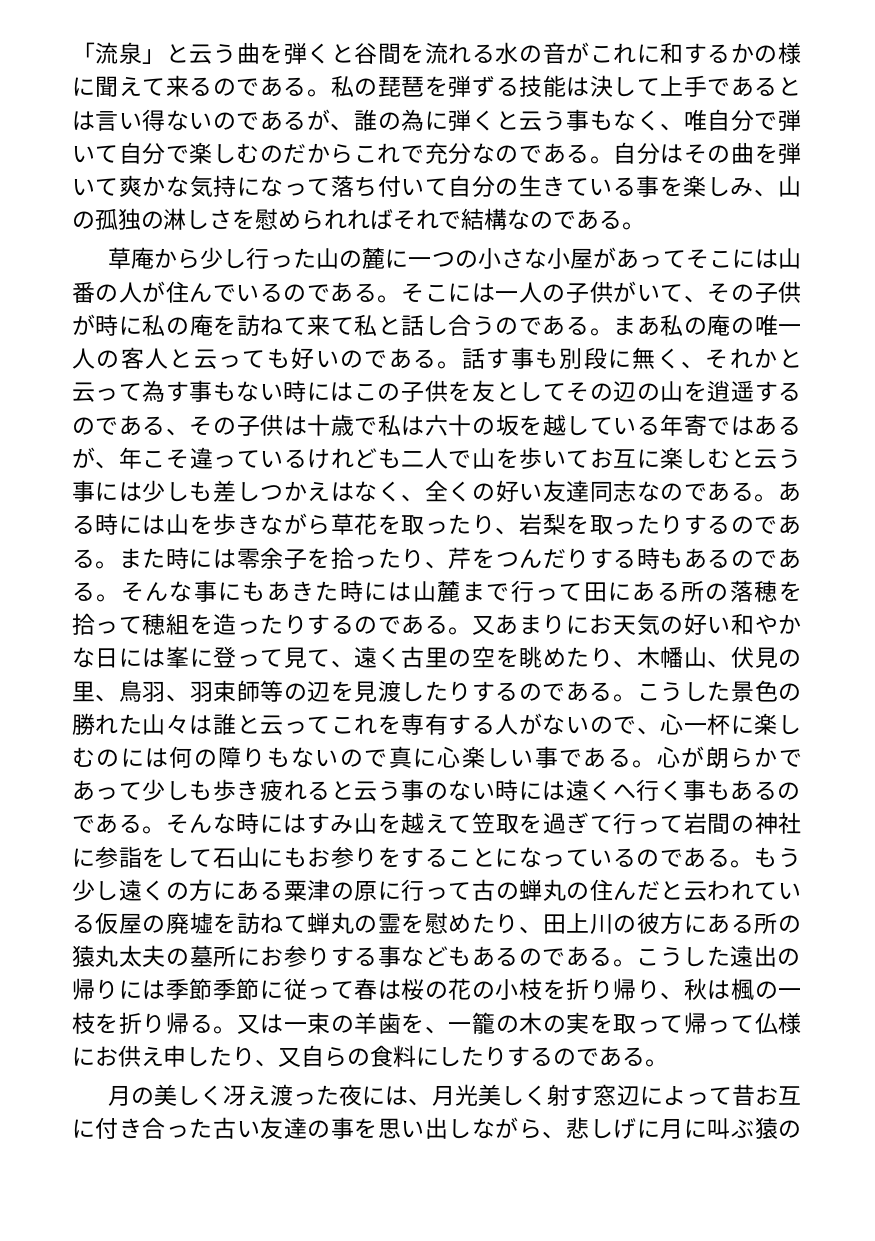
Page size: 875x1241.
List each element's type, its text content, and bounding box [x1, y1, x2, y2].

text 「流泉」と云う曲を弾くと谷間を流れる水の音がこれに和するかの様に聞えて来るのである。私の琵琶を弾ずる技能は決して上手であるとは言い得ないのであるが、誰の為に弾くと云う事もなく、唯自分で弾いて自分で楽しむのだからこれで充分なのである。自分はその曲を弾いて爽かな気持になって落ち付いて自分の生きている事を楽しみ、山の孤独の淋しさを慰められればそれで結構なのである。 [72, 36, 802, 235]
text 草庵から少し行った山の麓に一つの小さな小屋があってそこには山番の人が住んでいるのである。そこには一人の子供がいて、その子供が時に私の庵を訪ねて来て私と話し合うのである。まあ私の庵の唯一人の客人と云っても好いのである。話す事も別段に無く、それかと云って為す事もない時にはこの子供を友としてその辺の山を逍遥するのである、その子供は十歳で私は六十の坂を越している年寄ではあるが、年こそ違っているけれども二人で山を歩いてお互に楽しむと云う事には少しも差しつかえはなく、全くの好い友達同志なのである。ある時には山を歩きながら草花を取ったり、岩梨を取ったりするのである。また時には零余子を拾ったり、芹をつんだりする時もあるのである。そんな事にもあきた時には山麓まで行って田にある所の落穂を拾って穂組を造ったりするのである。又あまりにお天気の好い和やかな日には峯に登って見て、遠く古里の空を眺めたり、木幡山、伏見の里、鳥羽、羽束師等の辺を見渡したりするのである。こうした景色の勝れた山々は誰と云ってこれを専有する人がないので、心一杯に楽しむのには何の障りもないので真に心楽しい事である。心が朗らかであって少しも歩き疲れると云う事のない時には遠くへ行く事もあるのである。そんな時にはすみ山を越えて笠取を過ぎて行って岩間の神社に参詣をして石山にもお参りをすることになっているのである。もう少し遠くの方にある粟津の原に行って古の蝉丸の住んだと云われている仮屋の廃墟を訪ねて蝉丸の霊を慰めたり、田上川の彼方にある所の猿丸太夫の墓所にお参りする事などもあるのである。こうした遠出の帰りには季節季節に従って春は桜の花の小枝を折り帰り、秋は楓の一枝を折り帰る。又は一束の羊歯を、一籠の木の実を取って帰って仏様にお供え申したり、又自らの食料にしたりするのである。 [72, 241, 802, 1072]
text 月の美しく冴え渡った夜には、月光美しく射す窓辺によって昔お互に付き合った古い友達の事を思い出しながら、悲しげに月に叫ぶ猿の [72, 1078, 802, 1144]
